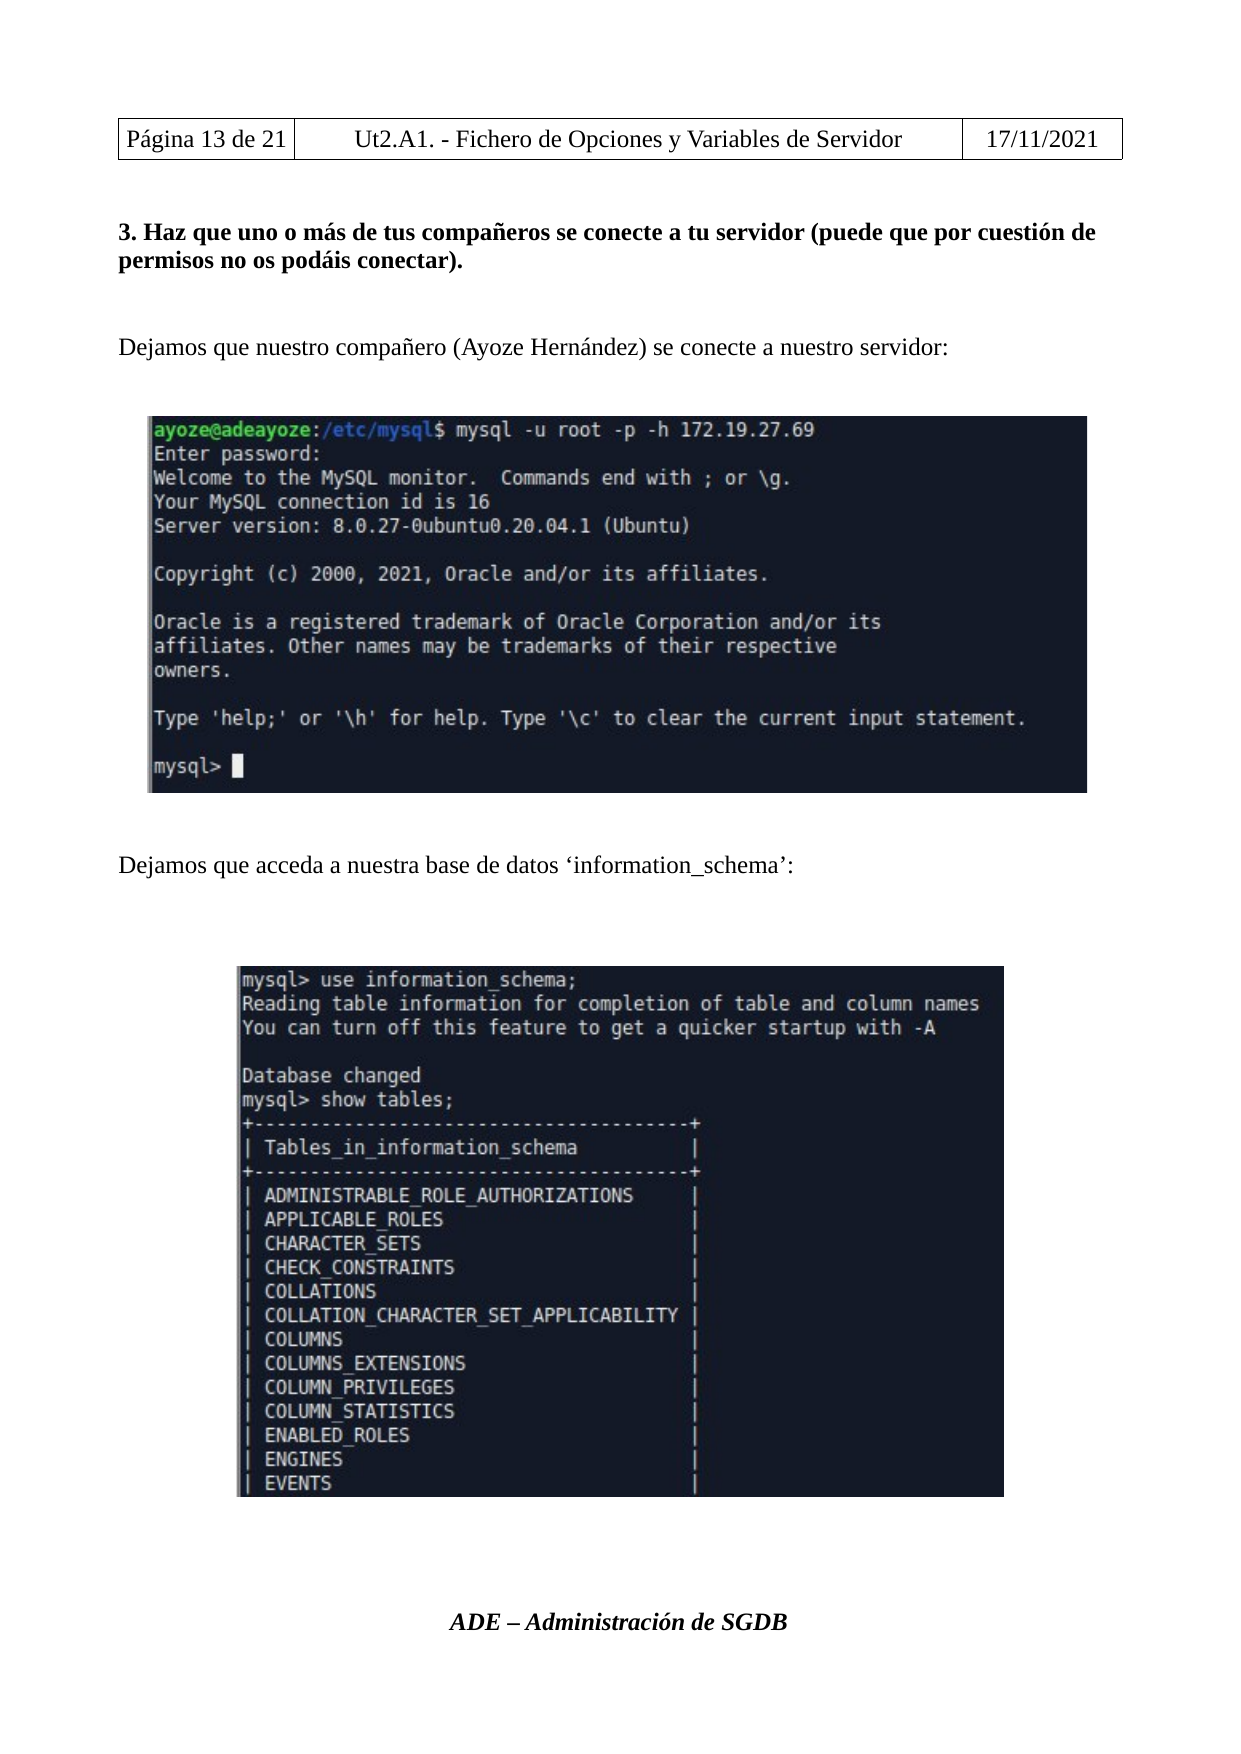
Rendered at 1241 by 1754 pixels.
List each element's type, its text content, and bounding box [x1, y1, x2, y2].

text 3. Haz que uno o más de tus compañeros se conecte a tu servidor (puede que por cuestión de permisos no os podáis conectar). [118, 217, 1122, 274]
picture [236, 966, 1004, 1497]
text Dejamos que acceda a nuestra base de datos ‘information_schema’: [118, 851, 1122, 879]
text Dejamos que nuestro compañero (Ayoze Hernández) se conecte a nuestro servidor: [118, 332, 1122, 361]
picture [147, 416, 1088, 793]
